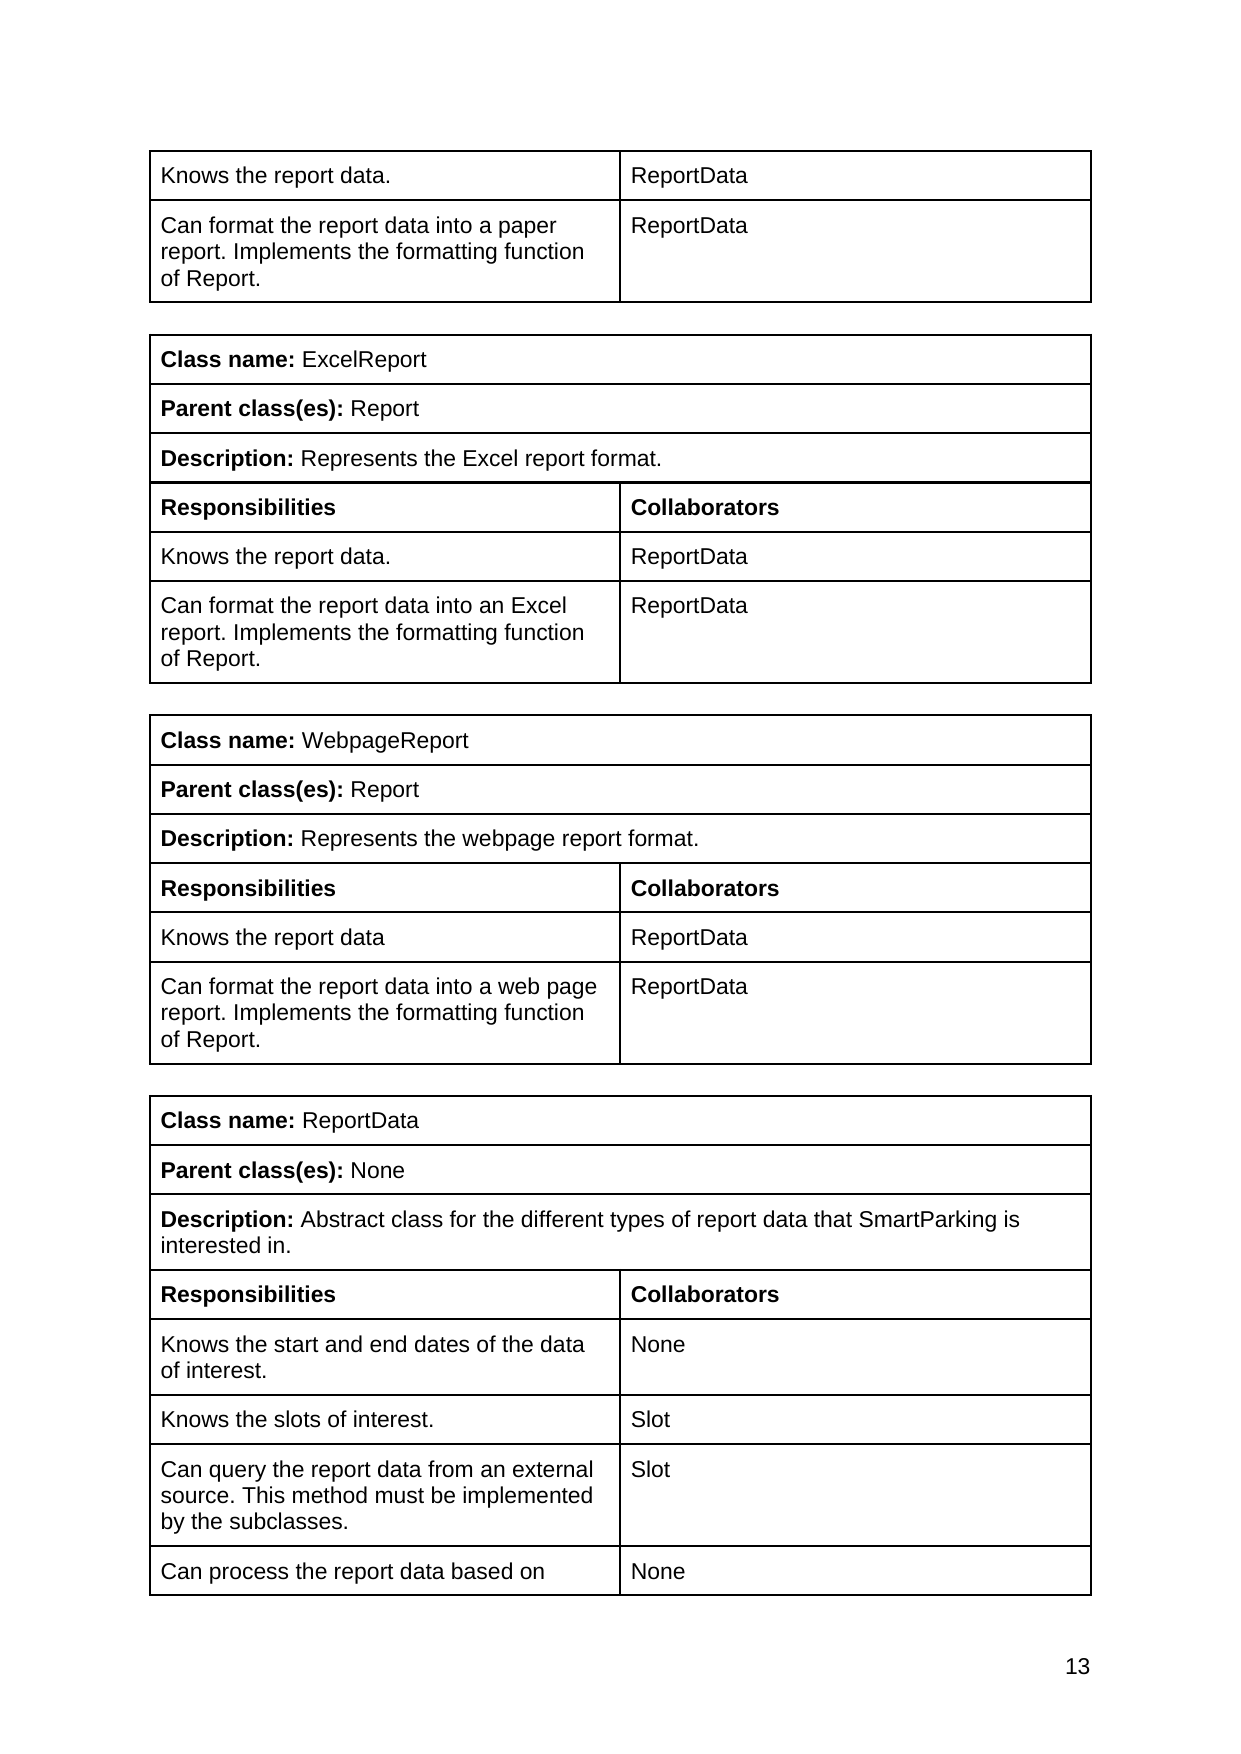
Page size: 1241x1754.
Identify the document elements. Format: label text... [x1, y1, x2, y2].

table_cell ReportData [621, 963, 1090, 1062]
table_header Class name: ExcelReport [151, 336, 1090, 383]
table_cell ReportData [621, 201, 1090, 301]
table_cell Knows the slots of interest. [151, 1396, 619, 1443]
table_cell Slot [621, 1445, 1090, 1545]
table_cell Description: Represents the Excel report format. [151, 434, 1090, 481]
table_cell Parent class(es): Report [151, 766, 1090, 813]
table_header Class name: WebpageReport [151, 716, 1090, 763]
table_cell Can process the report data based on [151, 1547, 619, 1594]
table_cell Parent class(es): Report [151, 385, 1090, 432]
table_cell Responsibilities [151, 484, 619, 531]
table_cell Knows the start and end dates of the data of interest. [151, 1320, 619, 1394]
table_cell Knows the report data [151, 913, 619, 961]
table_cell ReportData [621, 152, 1090, 199]
table_cell Responsibilities [151, 864, 619, 911]
table_cell None [621, 1547, 1090, 1594]
table_cell Knows the report data. [151, 533, 619, 580]
table_cell Slot [621, 1396, 1090, 1443]
table_cell Collaborators [621, 1271, 1090, 1318]
table_cell Can format the report data into an Excel report. Implements the formatting function of Report. [151, 582, 619, 682]
table_header Class name: ReportData [151, 1097, 1090, 1144]
table_cell Description: Represents the webpage report format. [151, 815, 1090, 862]
table_cell ReportData [621, 913, 1090, 961]
table_cell ReportData [621, 533, 1090, 580]
table_cell Description: Abstract class for the different types of report data that SmartParking is interested in. [151, 1195, 1090, 1269]
table_cell Can query the report data from an external source. This method must be implemented by the subclasses. [151, 1445, 619, 1545]
table_cell None [621, 1320, 1090, 1394]
table_cell Parent class(es): None [151, 1146, 1090, 1193]
table_cell Collaborators [621, 484, 1090, 531]
table_cell Can format the report data into a web page report. Implements the formatting function of Report. [151, 963, 619, 1062]
table_cell ReportData [621, 582, 1090, 682]
table_cell Knows the report data. [151, 152, 619, 199]
table_cell Collaborators [621, 864, 1090, 911]
table_cell Can format the report data into a paper report. Implements the formatting function of Report. [151, 201, 619, 301]
table_cell Responsibilities [151, 1271, 619, 1318]
